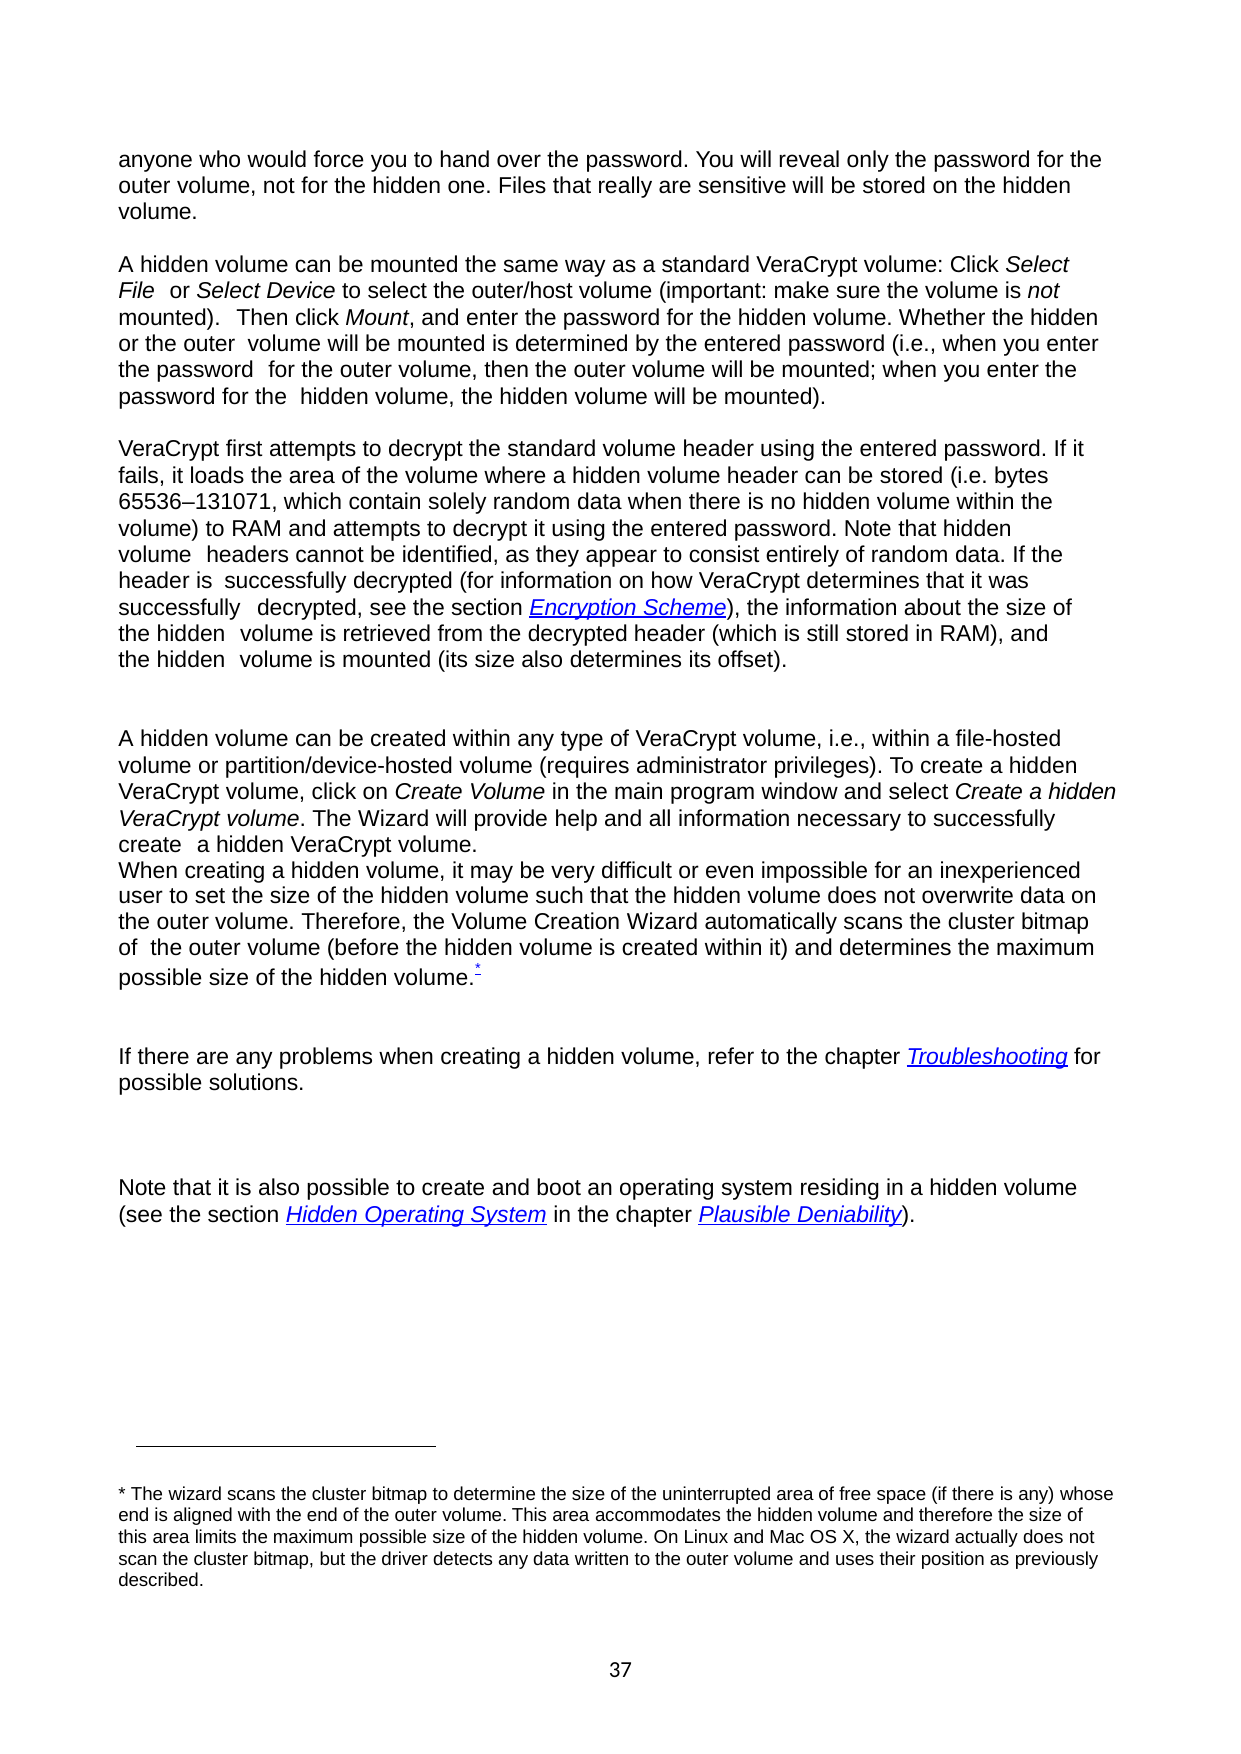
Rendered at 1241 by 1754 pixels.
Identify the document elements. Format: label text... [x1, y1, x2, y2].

text Note that it is also possible to create and boot an operating system residing in a hidden volume (see the section Hidden Operating System in the chapter Plausible Deniability). [118, 1174, 1105, 1227]
text anyone who would force you to hand over the password. You will reveal only the password for the outer volume, not for the hidden one. Files that really are sensitive will be stored on the hidden volume. [118, 146, 1111, 224]
text If there are any problems when creating a hidden volume, refer to the chapter Troubleshooting for possible solutions. [118, 1043, 1111, 1095]
text A hidden volume can be mounted the same way as a standard VeraCrypt volume: Click Select File or Select Device to select the outer/host volume (important: make sure the volume is not mounted). Then click Mount, and enter the password for the hidden volume. Whether the hidden or the outer volume will be mounted is determined by the entered password (i.e., when you enter the password for the outer volume, then the outer volume will be mounted; when you enter the password for the hidden volume, the hidden volume will be mounted). [118, 251, 1111, 409]
text A hidden volume can be created within any type of VeraCrypt volume, i.e., within a file-hosted volume or partition/device-hosted volume (requires administrator privileges). To create a hidden VeraCrypt volume, click on Create Volume in the main program window and select Create a hidden VeraCrypt volume. The Wizard will provide help and all information necessary to successfully create a hidden VeraCrypt volume. [118, 725, 1122, 857]
text When creating a hidden volume, it may be very difficult or even impossible for an inexperienced user to set the size of the hidden volume such that the hidden volume does not overwrite data on the outer volume. Therefore, the Volume Creation Wizard automatically scans the cluster bitmap of the outer volume (before the hidden volume is created within it) and determines the maximum possible size of the hidden volume.* [118, 858, 1111, 990]
text * The wizard scans the cluster bitmap to determine the size of the uninterrupted area of free space (if there is any) whose end is aligned with the end of the outer volume. This area accommodates the hidden volume and therefore the size of this area limits the maximum possible size of the hidden volume. On Linux and Mac OS X, the wizard actually does not scan the cluster bitmap, but the driver detects any data written to the outer volume and uses their position as previously described. [118, 1483, 1114, 1590]
text VeraCrypt first attempts to decrypt the standard volume header using the entered password. If it fails, it loads the area of the volume where a hidden volume header can be stored (i.e. bytes 65536–131071, which contain solely random data when there is no hidden volume within the volume) to RAM and attempts to decrypt it using the entered password. Note that hidden volume headers cannot be identified, as they appear to consist entirely of random data. If the header is successfully decrypted (for information on how VeraCrypt determines that it was successfully decrypted, see the section Encryption Scheme), the information about the size of the hidden volume is retrieved from the decrypted header (which is still stored in RAM), and the hidden volume is mounted (its size also determines its offset). [118, 435, 1084, 673]
